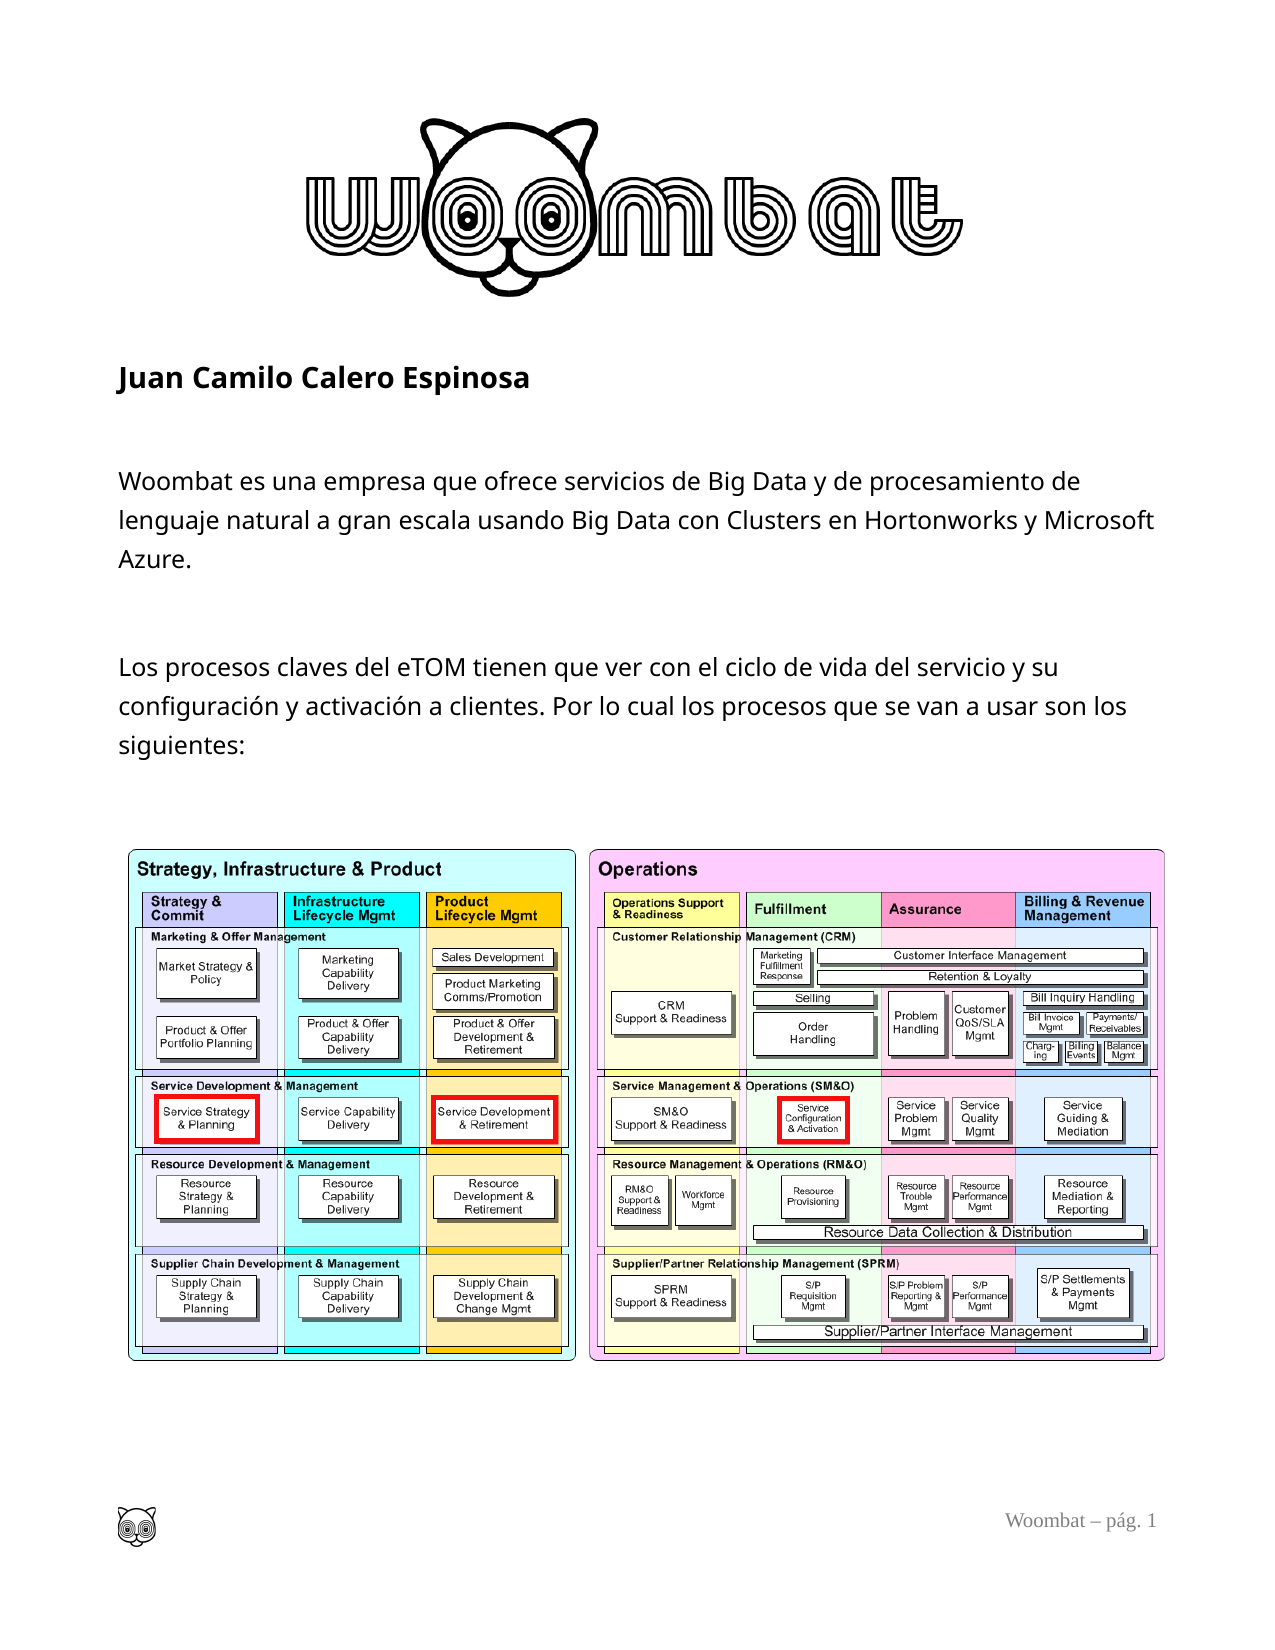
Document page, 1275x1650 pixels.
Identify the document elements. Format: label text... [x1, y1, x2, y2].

subtitle Juan Camilo Calero Espinosa [118, 357, 1157, 397]
picture [303, 118, 972, 297]
text Woombat es una empresa que ofrece servicios de Big Data y de procesamiento de lenguaje natural a gran escala usando Big Data con Clusters en Hortonworks y Microsoft Azure. [118, 463, 1157, 576]
picture [126, 845, 1165, 1365]
picture [118, 1507, 156, 1547]
text Los procesos claves del eTOM tienen que ver con el ciclo de vida del servicio y su configuración y activación a clientes. Por lo cual los procesos que se van a usar son los siguientes: [118, 649, 1157, 762]
